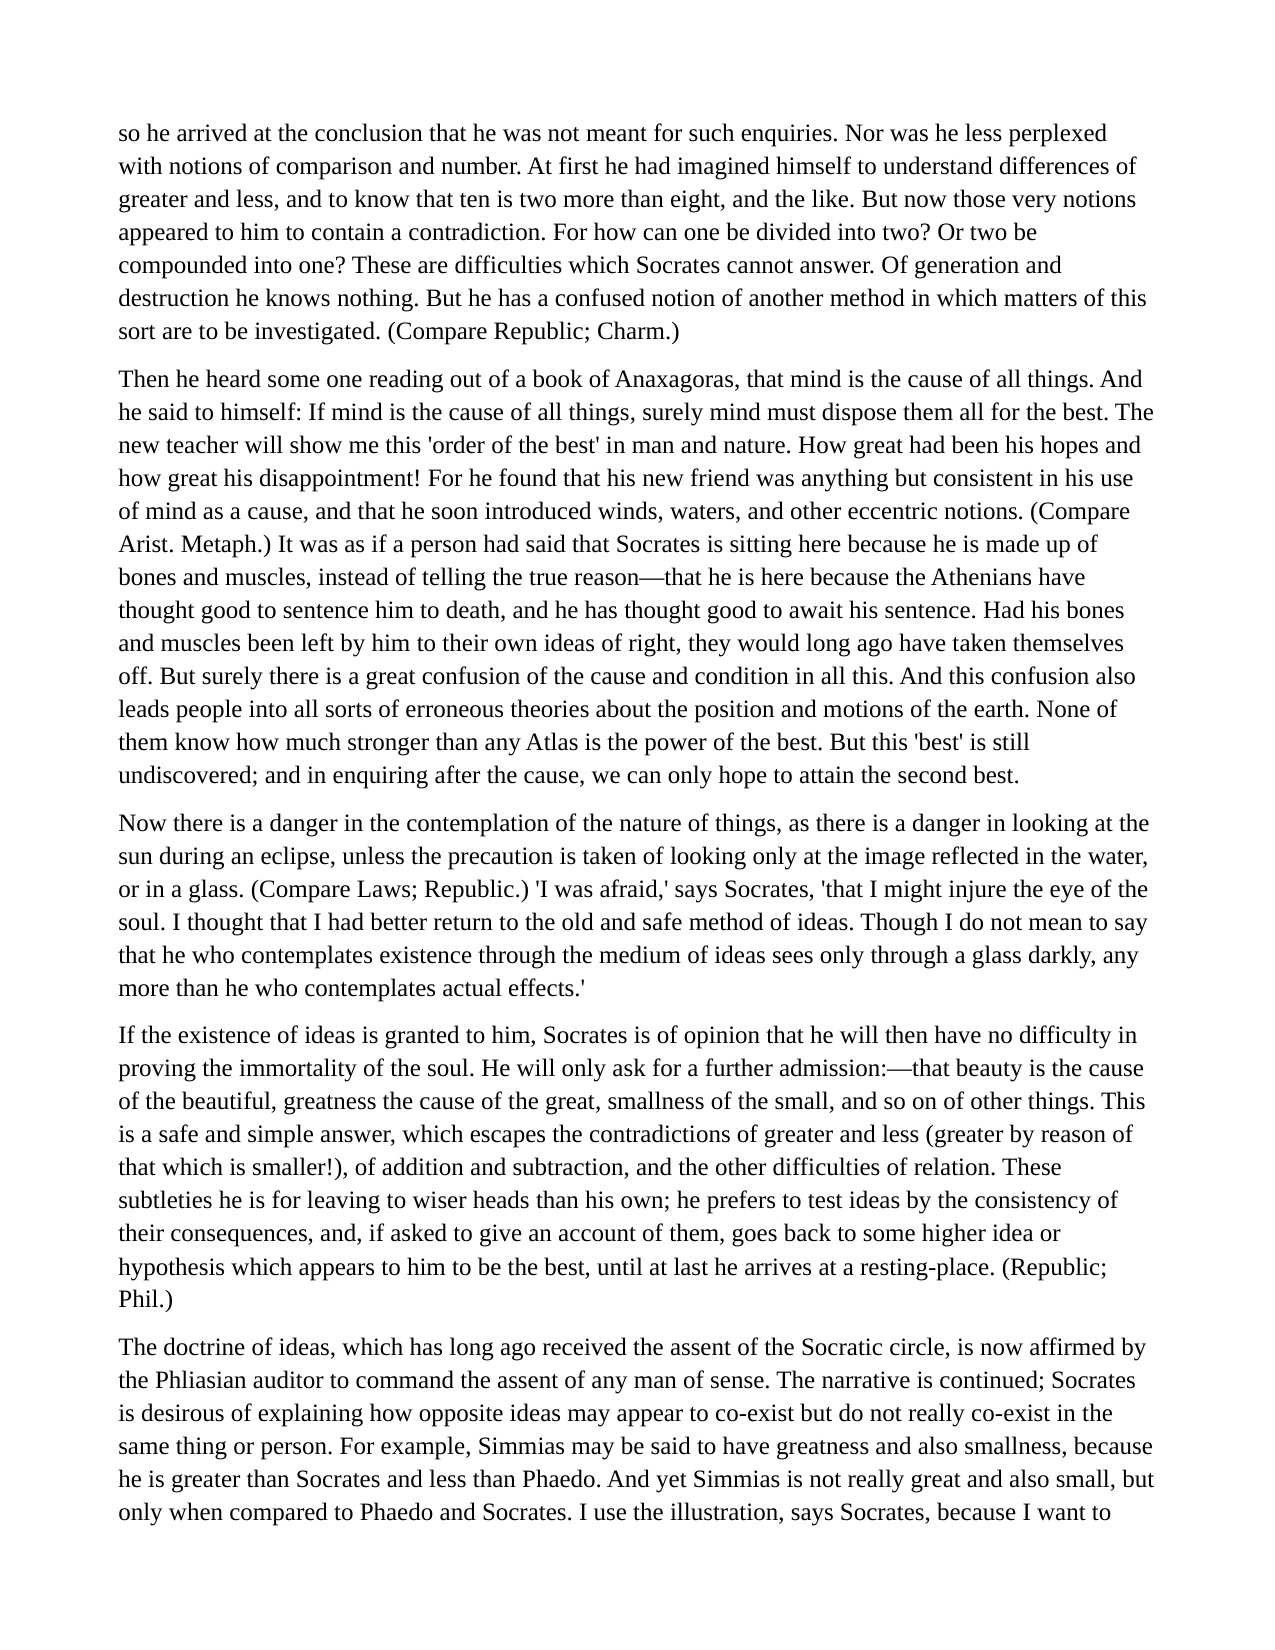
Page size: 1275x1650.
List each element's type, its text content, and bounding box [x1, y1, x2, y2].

text If the existence of ideas is granted to him, Socrates is of opinion that he will then have no difficulty in proving the immortality of the soul. He will only ask for a further admission:—that beauty is the cause of the beautiful, greatness the cause of the great, smallness of the small, and so on of other things. This is a safe and simple answer, which escapes the contradictions of greater and less (greater by reason of that which is smaller!), of addition and subtraction, and the other difficulties of relation. These subtleties he is for leaving to wiser heads than his own; he prefers to test ideas by the consistency of their consequences, and, if asked to give an account of them, goes back to some higher idea or hypothesis which appears to him to be the best, until at last he arrives at a resting-place. (Republic; Phil.) [118, 1020, 1157, 1313]
text so he arrived at the conclusion that he was not meant for such enquiries. Nor was he less perplexed with notions of comparison and number. At first he had imagined himself to understand differences of greater and less, and to know that ten is two more than eight, and the like. But now those very notions appeared to him to contain a contradiction. For how can one be divided into two? Or two be compounded into one? These are difficulties which Socrates cannot answer. Of generation and destruction he knows nothing. But he has a confused notion of another method in which matters of this sort are to be investigated. (Compare Republic; Charm.) [118, 118, 1157, 345]
text Now there is a danger in the contemplation of the nature of things, as there is a danger in looking at the sun during an eclipse, unless the precaution is taken of looking only at the image reflected in the water, or in a glass. (Compare Laws; Republic.) 'I was afraid,' says Socrates, 'that I might injure the eye of the soul. I thought that I had better return to the old and safe method of ideas. Though I do not mean to say that he who contemplates existence through the medium of ideas sees only through a glass darkly, any more than he who contemplates actual effects.' [118, 808, 1157, 1002]
text Then he heard some one reading out of a book of Anaxagoras, that mind is the cause of all things. And he said to himself: If mind is the cause of all things, surely mind must dispose them all for the best. The new teacher will show me this 'order of the best' in man and nature. How great had been his hopes and how great his disappointment! For he found that his new friend was anything but consistent in his use of mind as a cause, and that he soon introduced winds, waters, and other eccentric notions. (Compare Arist. Metaph.) It was as if a person had said that Socrates is sitting here because he is made up of bones and muscles, instead of telling the true reason—that he is here because the Athenians have thought good to sentence him to death, and he has thought good to await his sentence. Had his bones and muscles been left by him to their own ideas of right, they would long ago have taken themselves off. But surely there is a great confusion of the cause and condition in all this. And this confusion also leads people into all sorts of erroneous theories about the position and motions of the earth. None of them know how much stronger than any Atlas is the power of the best. But this 'best' is still undiscovered; and in enquiring after the cause, we can only hope to attain the second best. [118, 364, 1157, 789]
text The doctrine of ideas, which has long ago received the assent of the Socratic circle, is now affirmed by the Phliasian auditor to command the assent of any man of sense. The narrative is continued; Socrates is desirous of explaining how opposite ideas may appear to co-exist but do not really co-exist in the same thing or person. For example, Simmias may be said to have greatness and also smallness, because he is greater than Socrates and less than Phaedo. And yet Simmias is not really great and also small, but only when compared to Phaedo and Socrates. I use the illustration, says Socrates, because I want to [118, 1332, 1157, 1526]
